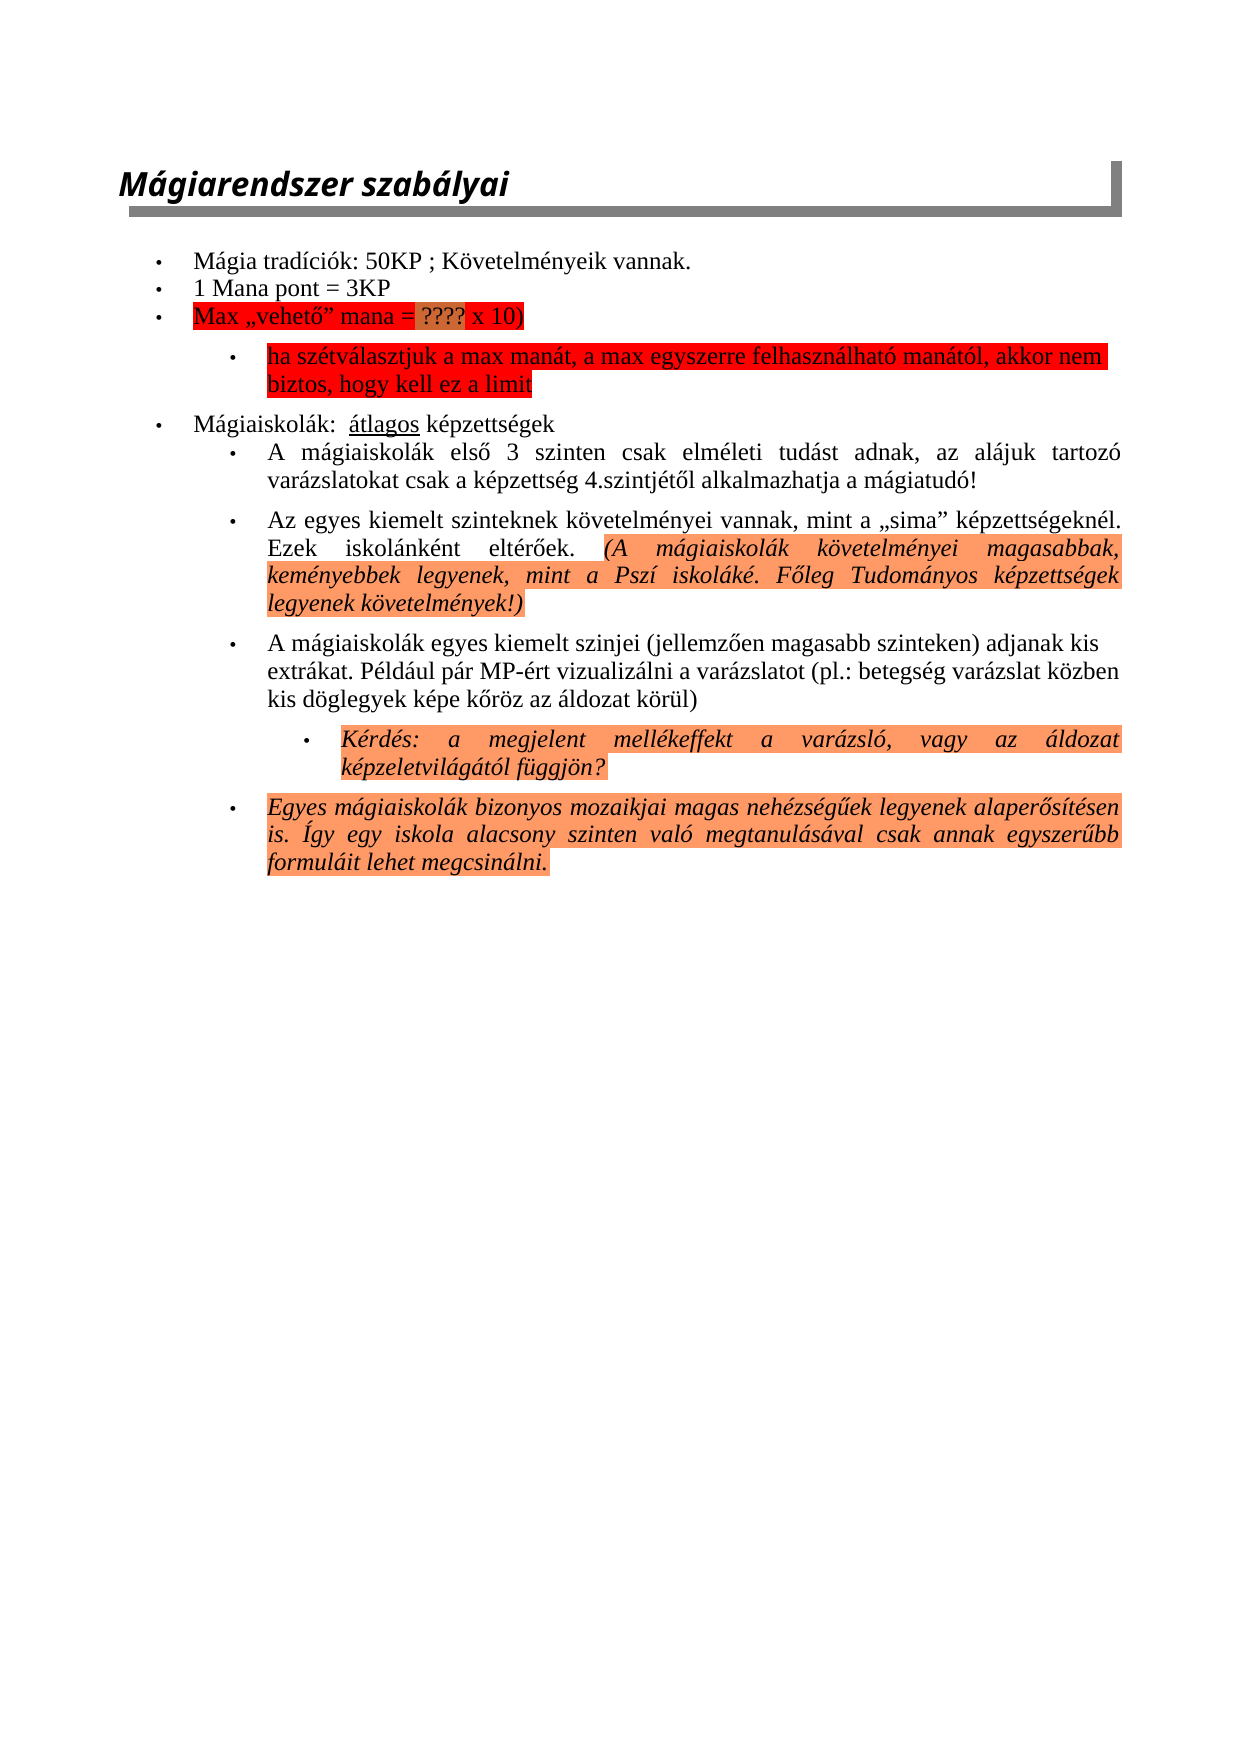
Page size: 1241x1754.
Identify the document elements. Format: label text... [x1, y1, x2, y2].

list Az egyes kiemelt szinteknek követelményei vannak, mint a „sima” képzettségeknél. Ezek iskolánként eltérőek. (A mágiaiskolák követelményei magasabbak, keményebbek legyenek, mint a Pszí iskoláké. Főleg Tudományos képzettségek legyenek követelmények!) [229, 506, 1122, 617]
list Mágia tradíciók: 50KP ; Követelményeik vannak. [156, 247, 1122, 274]
list 1 Mana pont = 3KP [156, 274, 1122, 302]
list A mágiaiskolák első 3 szinten csak elméleti tudást adnak, az alájuk tartozó varázslatokat csak a képzettség 4.szintjétől alkalmazhatja a mágiatudó! [229, 438, 1122, 493]
subtitle Mágiarendszer szabályai [118, 161, 1111, 206]
list Mágiaiskolák: átlagos képzettségek [156, 410, 1122, 438]
list ha szétválasztjuk a max manát, a max egyszerre felhasználható manától, akkor nem biztos, hogy kell ez a limit [229, 342, 1122, 398]
list Max „vehető” mana = ???? x 10) [156, 302, 1122, 330]
list Kérdés: a megjelent mellékeffekt a varázsló, vagy az áldozat képzeletvilágától függjön? [303, 725, 1122, 780]
list Egyes mágiaiskolák bizonyos mozaikjai magas nehézségűek legyenek alaperősítésen is. Így egy iskola alacsony szinten való megtanulásával csak annak egyszerűbb formuláit lehet megcsinálni. [229, 793, 1122, 876]
list A mágiaiskolák egyes kiemelt szinjei (jellemzően magasabb szinteken) adjanak kis extrákat. Például pár MP-ért vizualizálni a varázslatot (pl.: betegség varázslat közben kis döglegyek képe kőröz az áldozat körül) [229, 629, 1122, 712]
